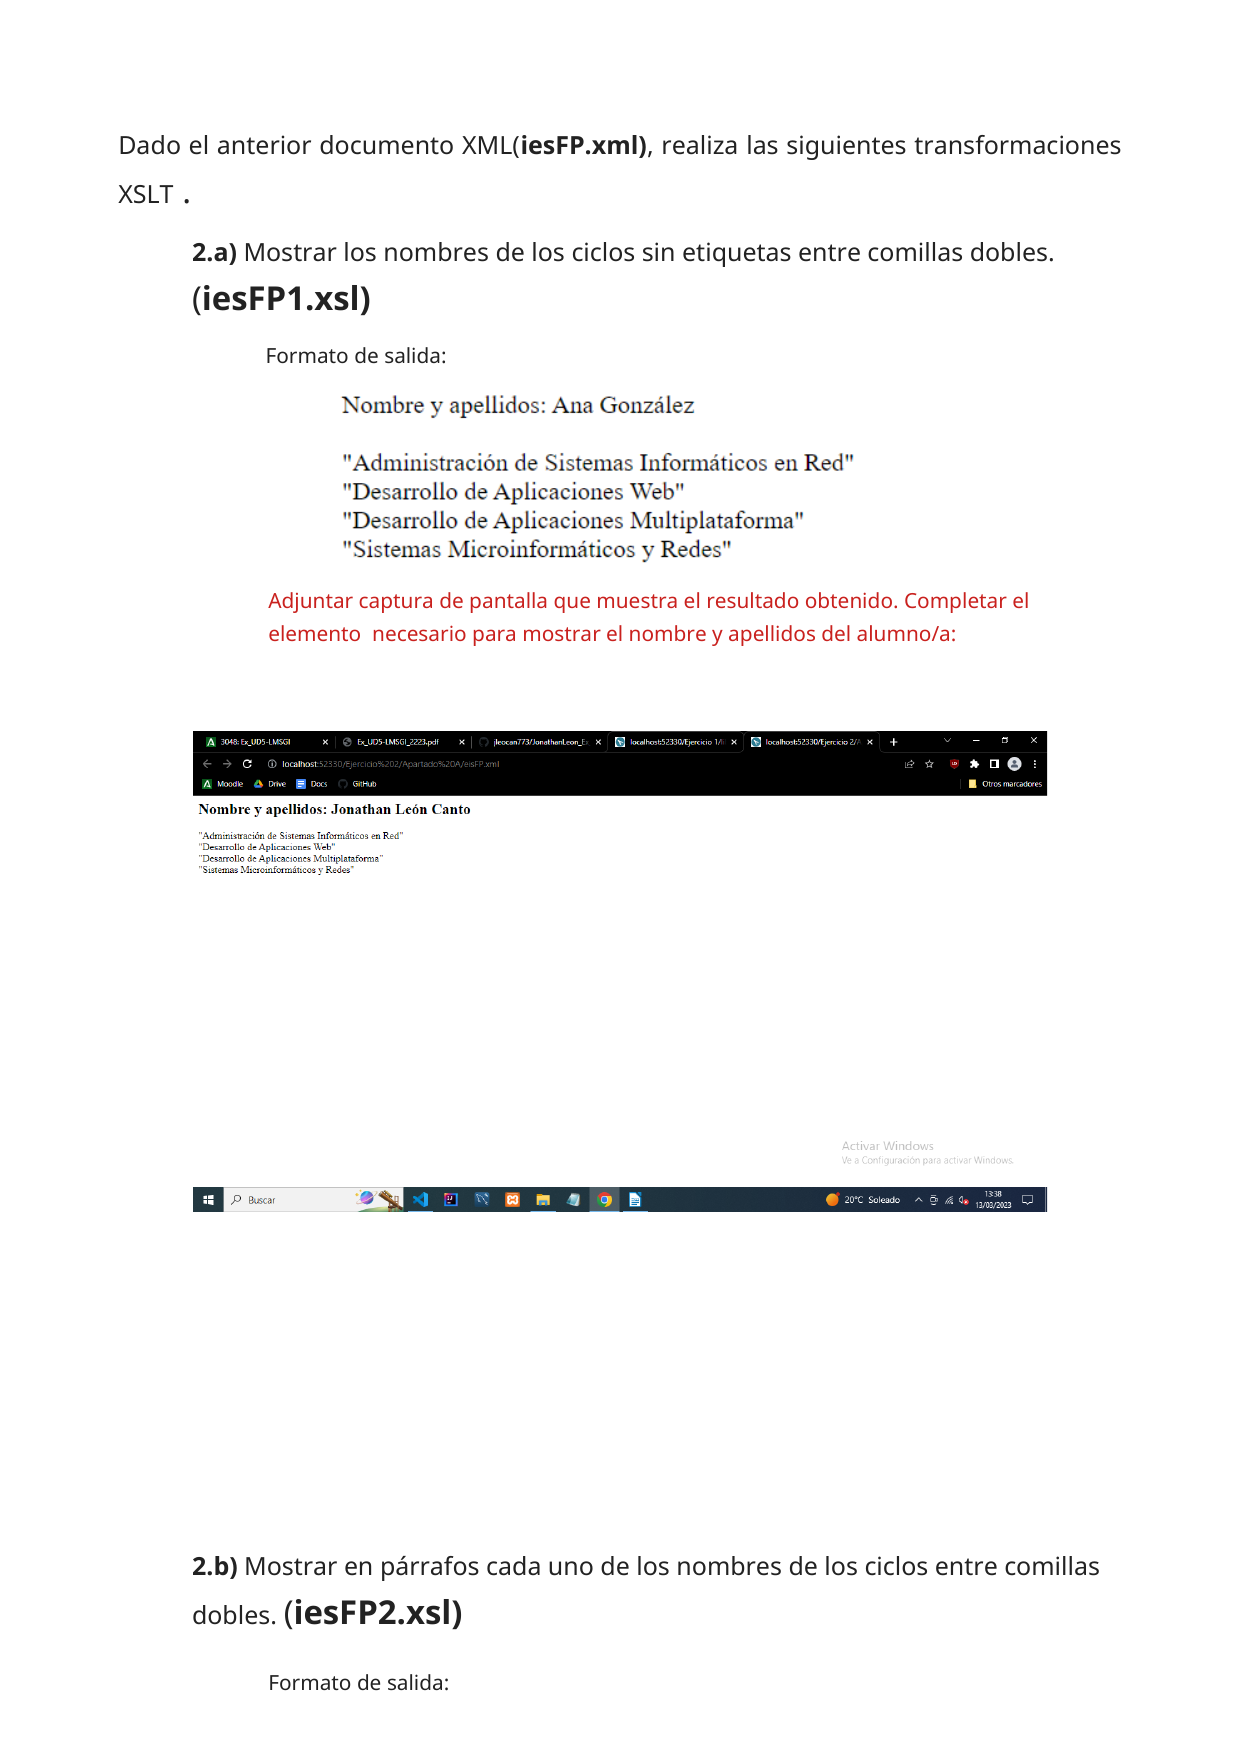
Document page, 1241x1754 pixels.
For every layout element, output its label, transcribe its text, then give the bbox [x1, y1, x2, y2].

list 2.a) Mostrar los nombres de los ciclos sin etiquetas entre comillas dobles. (iesFP1.xsl) [118, 234, 1122, 320]
list 2.b) Mostrar en párrafos cada uno de los nombres de los ciclos entre comillas dobles. (iesFP2.xsl) [118, 1548, 1122, 1634]
text Adjuntar captura de pantalla que muestra el resultado obtenido. Completar el elemento necesario para mostrar el nombre y apellidos del alumno/a: [268, 586, 1122, 647]
text Formato de salida: [118, 1655, 1122, 1699]
picture [336, 388, 857, 566]
text Dado el anterior documento XML(iesFP.xml), realiza las siguientes transformaciones XSLT . [118, 128, 1122, 213]
list Formato de salida: [236, 341, 1122, 369]
picture [193, 731, 1048, 1212]
